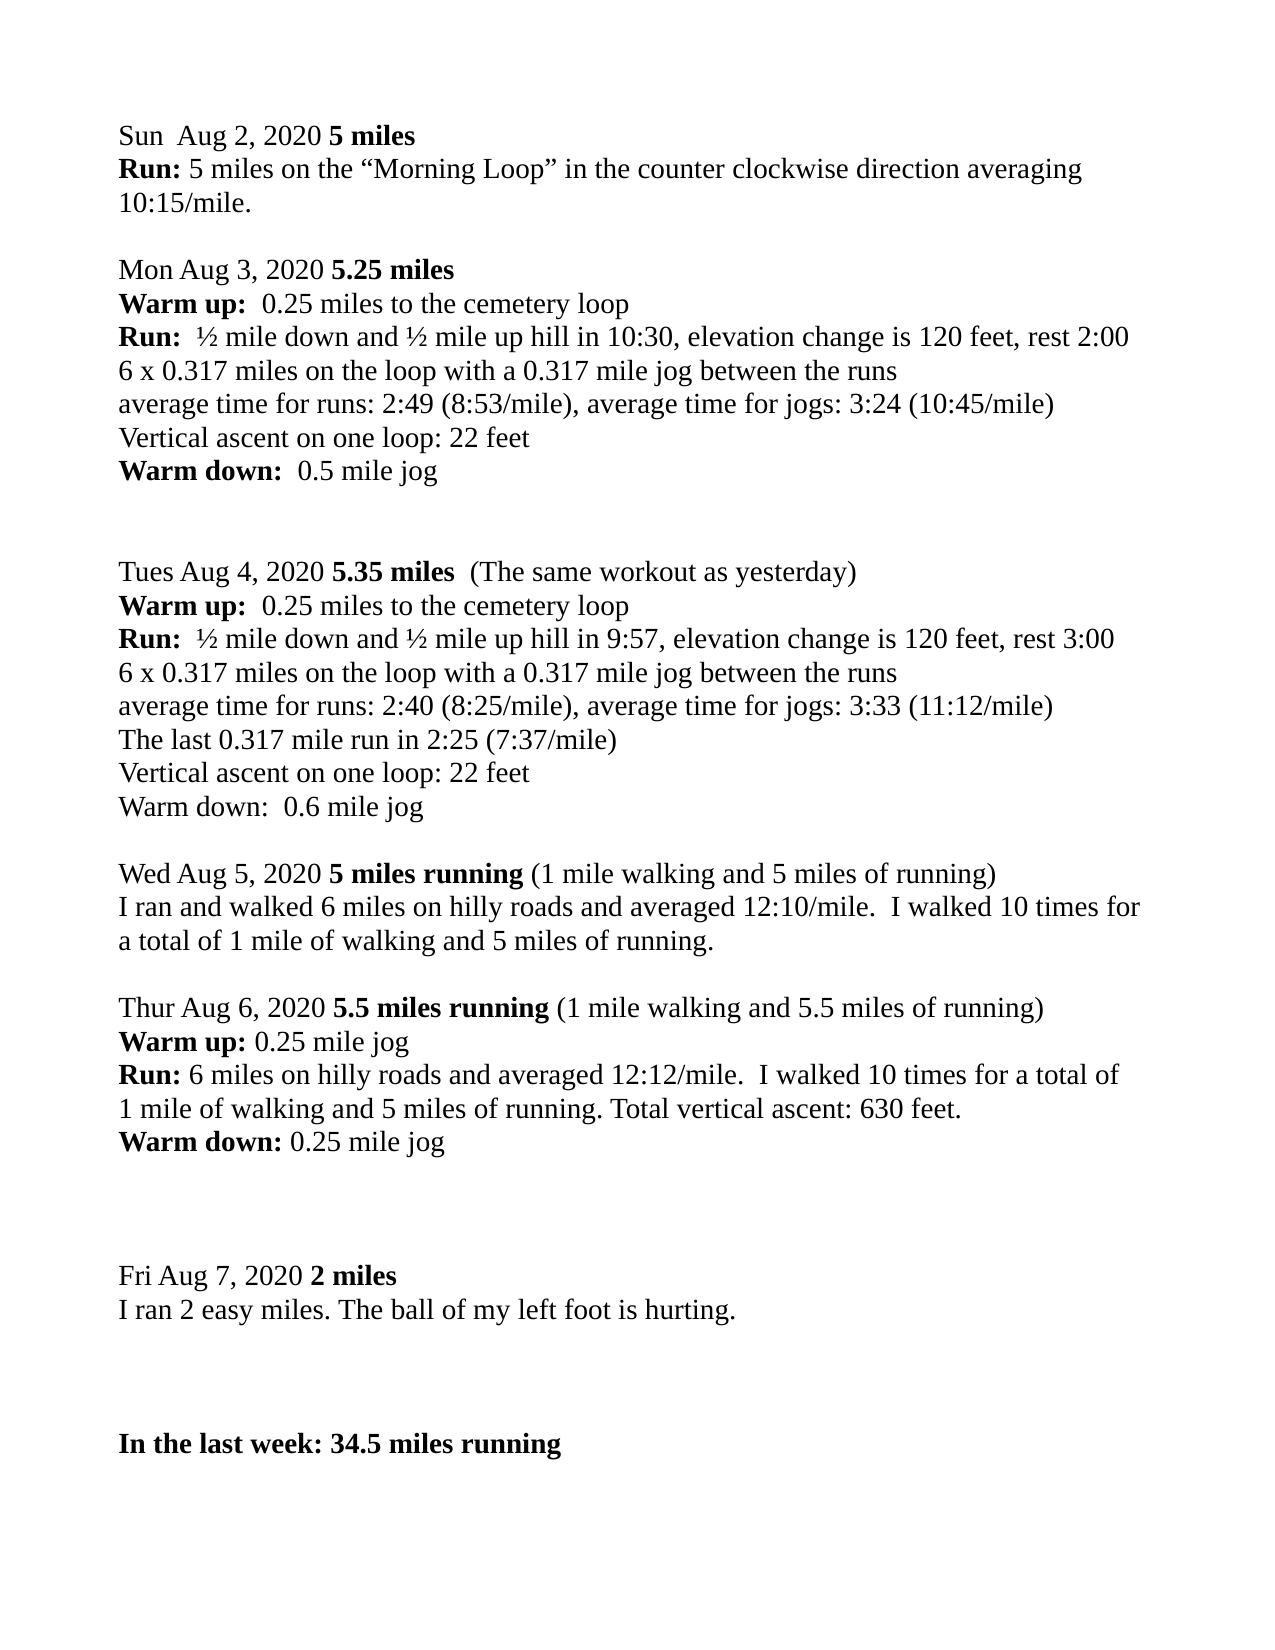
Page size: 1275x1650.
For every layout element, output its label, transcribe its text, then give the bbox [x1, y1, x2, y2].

text Warm down: 0.25 mile jog [118, 1124, 1157, 1158]
text In the last week: 34.5 miles running [118, 1426, 1157, 1460]
text The last 0.317 mile run in 2:25 (7:37/mile) [118, 722, 1157, 755]
text Vertical ascent on one loop: 22 feet [118, 755, 1157, 789]
text Run: 6 miles on hilly roads and averaged 12:12/mile. I walked 10 times for a total of 1 mile of walking and 5 miles of running. Total vertical ascent: 630 feet. [118, 1057, 1157, 1124]
text average time for runs: 2:40 (8:25/mile), average time for jogs: 3:33 (11:12/mile) [118, 688, 1157, 722]
text Vertical ascent on one loop: 22 feet [118, 420, 1157, 453]
text Warm up: 0.25 mile jog [118, 1024, 1157, 1057]
text Tues Aug 4, 2020 5.35 miles (The same workout as yesterday) [118, 554, 1157, 588]
text I ran 2 easy miles. The ball of my left foot is hurting. [118, 1292, 1157, 1326]
text Warm up: 0.25 miles to the cemetery loop [118, 286, 1157, 319]
text Wed Aug 5, 2020 5 miles running (1 mile walking and 5 miles of running) [118, 856, 1157, 889]
text average time for runs: 2:49 (8:53/mile), average time for jogs: 3:24 (10:45/mile) [118, 386, 1157, 420]
text Fri Aug 7, 2020 2 miles [118, 1258, 1157, 1292]
text Thur Aug 6, 2020 5.5 miles running (1 mile walking and 5.5 miles of running) [118, 990, 1157, 1024]
text Sun Aug 2, 2020 5 miles [118, 118, 1157, 152]
text Mon Aug 3, 2020 5.25 miles [118, 252, 1157, 286]
text Warm down: 0.5 mile jog [118, 453, 1157, 487]
text 6 x 0.317 miles on the loop with a 0.317 mile jog between the runs [118, 353, 1157, 386]
text Warm up: 0.25 miles to the cemetery loop [118, 588, 1157, 621]
text I ran and walked 6 miles on hilly roads and averaged 12:10/mile. I walked 10 times for a total of 1 mile of walking and 5 miles of running. [118, 889, 1157, 957]
text 6 x 0.317 miles on the loop with a 0.317 mile jog between the runs [118, 655, 1157, 688]
text Run: 5 miles on the “Morning Loop” in the counter clockwise direction averaging 10:15/mile. [118, 152, 1157, 219]
text Warm down: 0.6 mile jog [118, 789, 1157, 822]
text Run: ½ mile down and ½ mile up hill in 9:57, elevation change is 120 feet, rest 3:00 [118, 621, 1157, 655]
text Run: ½ mile down and ½ mile up hill in 10:30, elevation change is 120 feet, rest 2:00 [118, 319, 1157, 353]
